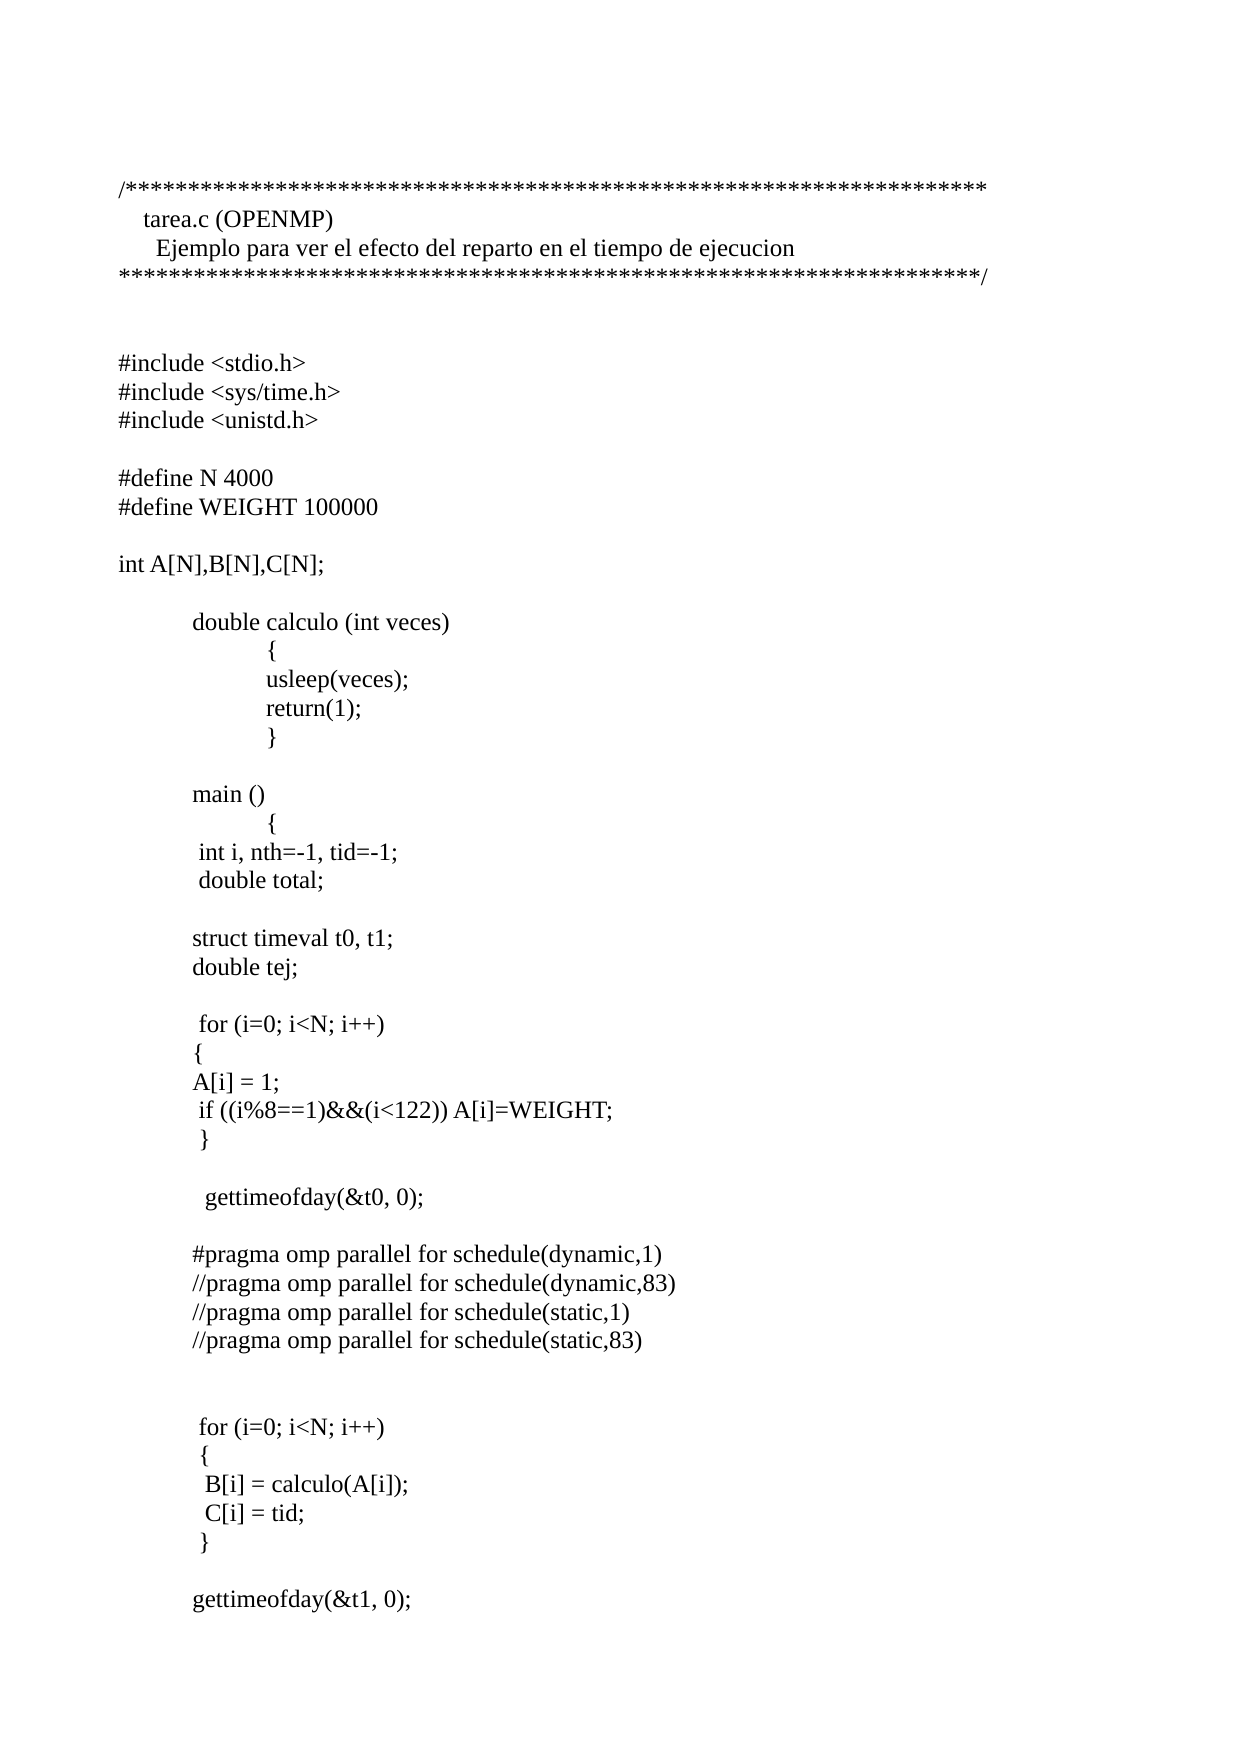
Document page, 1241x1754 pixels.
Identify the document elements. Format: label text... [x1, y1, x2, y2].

text struct timeval t0, t1; [118, 923, 1122, 952]
text gettimeofday(&t1, 0); [118, 1584, 1122, 1613]
text { [118, 808, 1122, 837]
text /********************************************************************* [118, 176, 1122, 204]
text tarea.c (OPENMP) [118, 204, 1122, 233]
text Ejemplo para ver el efecto del reparto en el tiempo de ejecucion [118, 233, 1122, 262]
text #define N 4000 [118, 463, 1122, 492]
text #define WEIGHT 100000 [118, 492, 1122, 521]
text C[i] = tid; [118, 1498, 1122, 1527]
text gettimeofday(&t0, 0); [118, 1182, 1122, 1211]
text double calculo (int veces) [118, 607, 1122, 636]
text } [118, 722, 1122, 751]
text usleep(veces); [118, 664, 1122, 693]
text main () [118, 779, 1122, 808]
text //pragma omp parallel for schedule(static,83) [118, 1326, 1122, 1354]
text for (i=0; i<N; i++) [118, 1412, 1122, 1441]
text double total; [118, 866, 1122, 894]
text #include <sys/time.h> [118, 377, 1122, 406]
text B[i] = calculo(A[i]); [118, 1469, 1122, 1498]
text *********************************************************************/ [118, 262, 1122, 291]
text int i, nth=-1, tid=-1; [118, 837, 1122, 866]
text A[i] = 1; [118, 1067, 1122, 1096]
text double tej; [118, 952, 1122, 981]
text #include <unistd.h> [118, 406, 1122, 434]
text #include <stdio.h> [118, 348, 1122, 377]
text return(1); [118, 693, 1122, 722]
text //pragma omp parallel for schedule(static,1) [118, 1297, 1122, 1326]
text { [118, 636, 1122, 664]
text } [118, 1527, 1122, 1556]
text #pragma omp parallel for schedule(dynamic,1) [118, 1239, 1122, 1268]
text } [118, 1124, 1122, 1153]
text { [118, 1441, 1122, 1469]
text //pragma omp parallel for schedule(dynamic,83) [118, 1268, 1122, 1297]
text int A[N],B[N],C[N]; [118, 549, 1122, 578]
text if ((i%8==1)&&(i<122)) A[i]=WEIGHT; [118, 1096, 1122, 1124]
text for (i=0; i<N; i++) [118, 1009, 1122, 1038]
text { [118, 1038, 1122, 1067]
